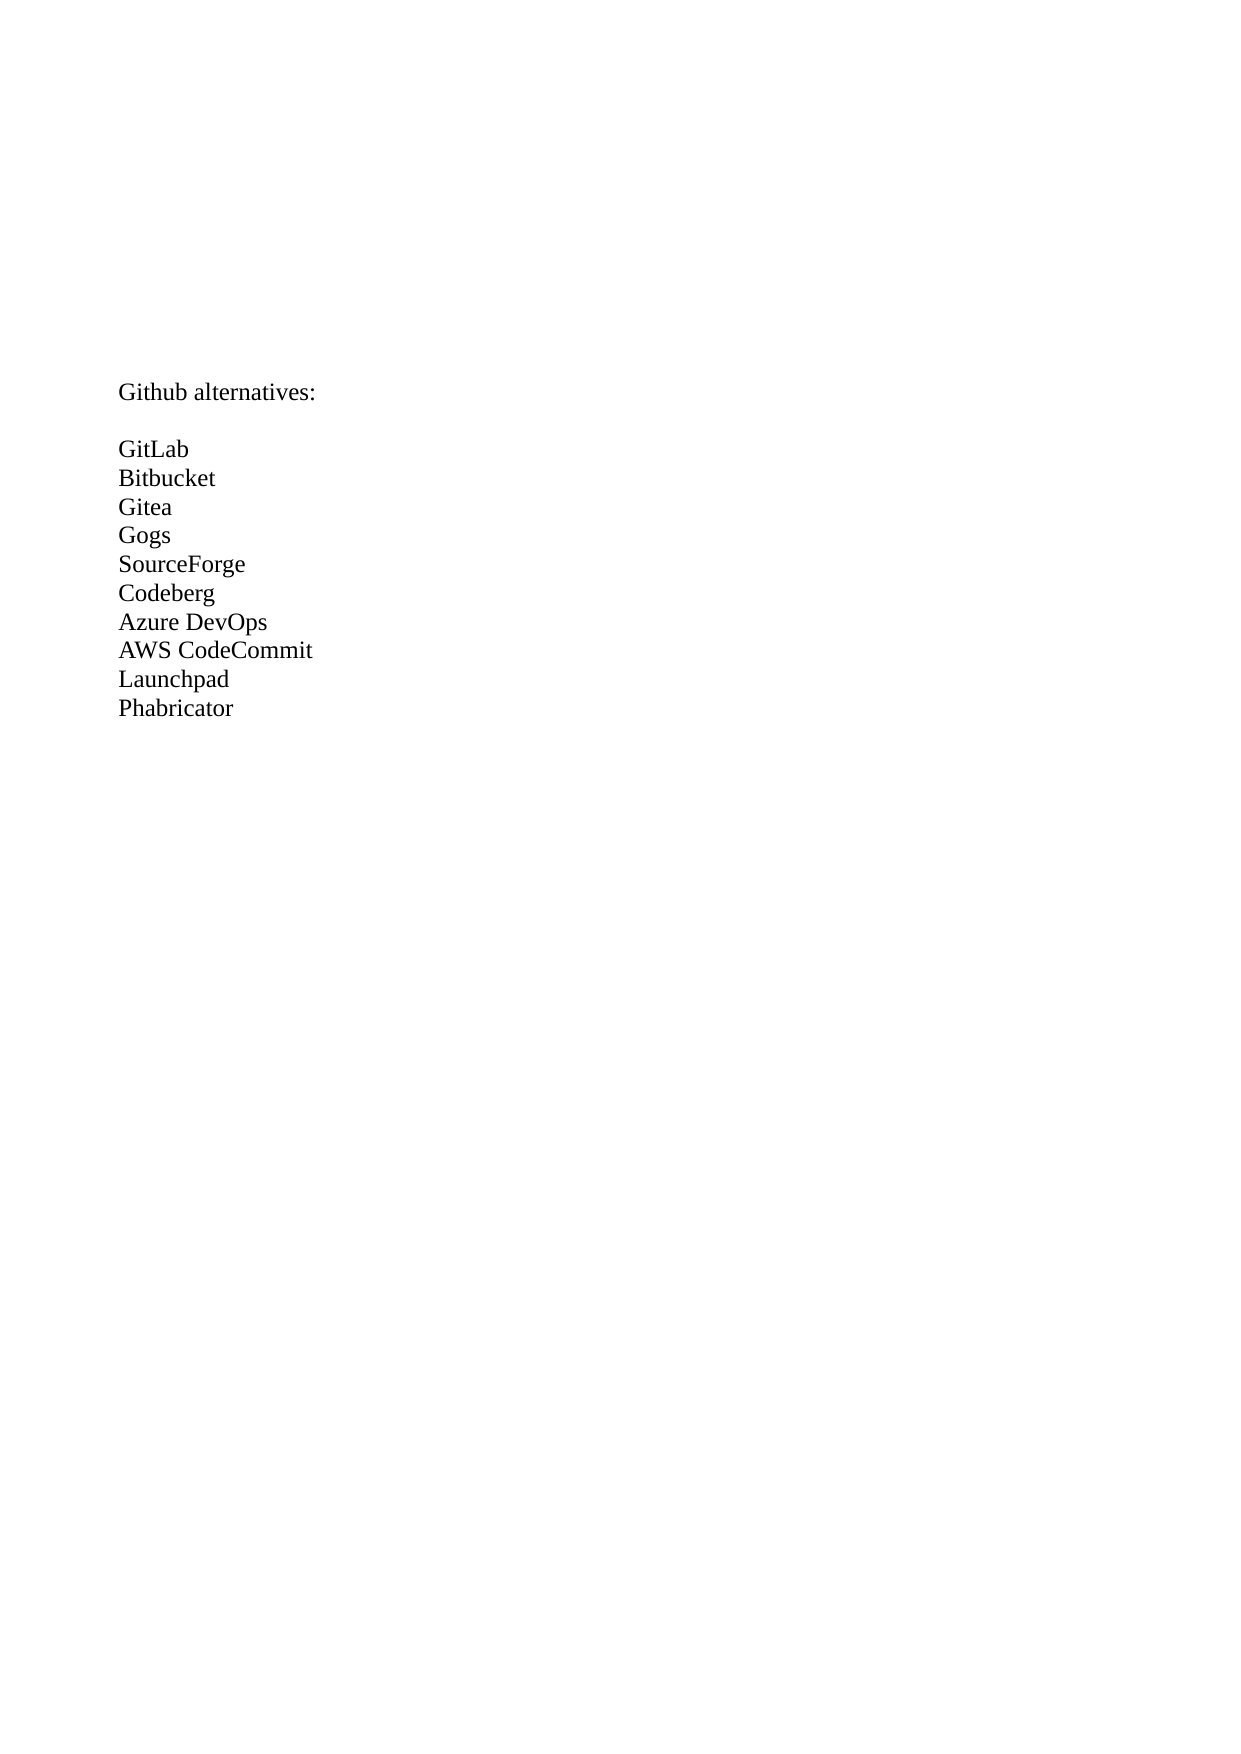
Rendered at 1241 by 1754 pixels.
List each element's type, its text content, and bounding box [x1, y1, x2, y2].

text GitLab Bitbucket Gitea Gogs SourceForge Codeberg Azure DevOps AWS CodeCommit Launchpad Phabricator [118, 434, 1122, 722]
text Github alternatives: [118, 377, 1122, 406]
